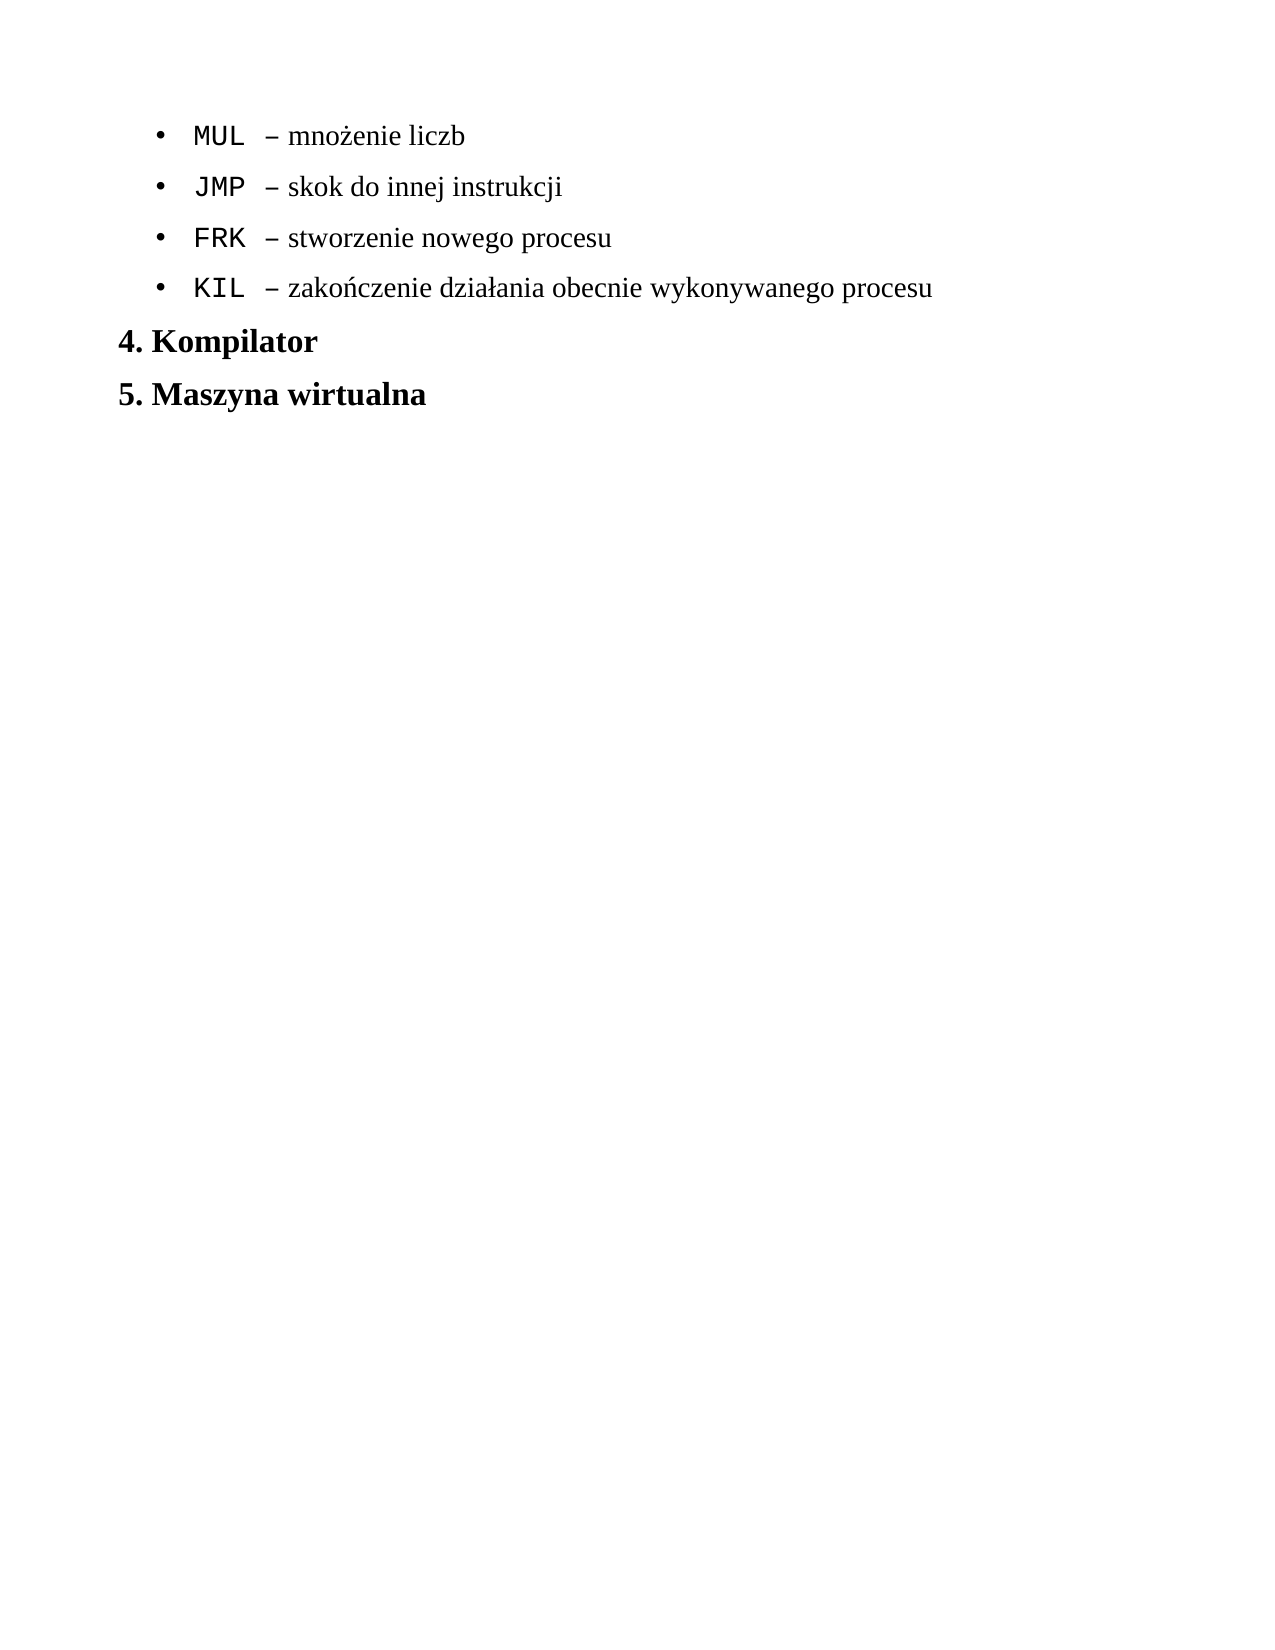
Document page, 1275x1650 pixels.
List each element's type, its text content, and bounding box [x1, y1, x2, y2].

text 5. Maszyna wirtualna [118, 374, 1157, 413]
list KIL – zakończenie działania obecnie wykonywanego procesu [156, 271, 1157, 307]
list FRK – stworzenie nowego procesu [156, 220, 1157, 256]
text 4. Kompilator [118, 321, 1157, 360]
list MUL – mnożenie liczb [156, 118, 1157, 154]
list JMP – skok do innej instrukcji [156, 169, 1157, 205]
